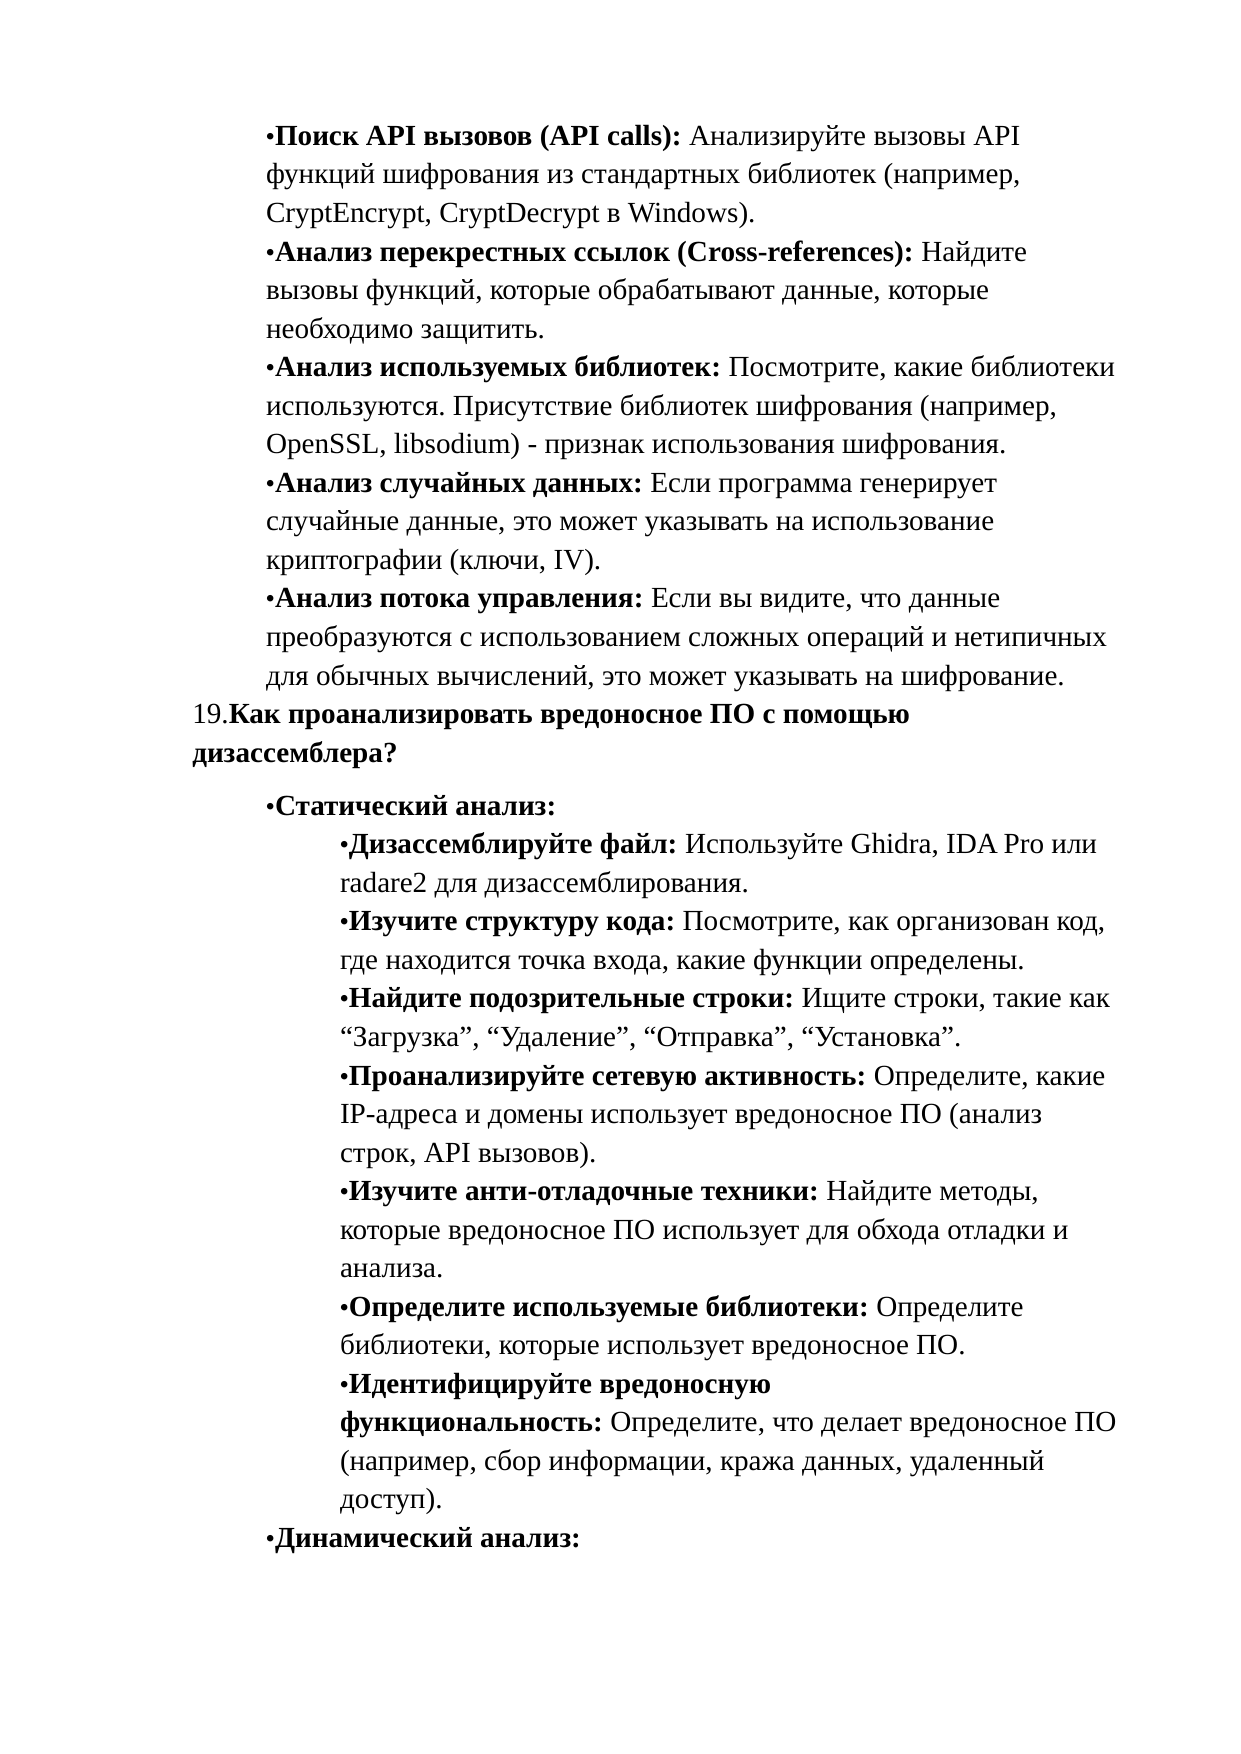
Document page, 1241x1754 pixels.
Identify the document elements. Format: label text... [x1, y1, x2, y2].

list Проанализируйте сетевую активность: Определите, какие IP-адреса и домены использует вредоносное ПО (анализ строк, API вызовов). [118, 1058, 1122, 1168]
list Поиск API вызовов (API calls): Анализируйте вызовы API функций шифрования из стандартных библиотек (например, CryptEncrypt, CryptDecrypt в Windows). [118, 118, 1122, 229]
list Изучите анти-отладочные техники: Найдите методы, которые вредоносное ПО использует для обхода отладки и анализа. [118, 1173, 1122, 1284]
list Дизассемблируйте файл: Используйте Ghidra, IDA Pro или radare2 для дизассемблирования. [118, 826, 1122, 898]
list Анализ потока управления: Если вы видите, что данные преобразуются с использованием сложных операций и нетипичных для обычных вычислений, это может указывать на шифрование. [118, 581, 1122, 691]
list Статический анализ: [118, 788, 1122, 821]
list Динамический анализ: [118, 1520, 1122, 1554]
list Анализ перекрестных ссылок (Cross-references): Найдите вызовы функций, которые обрабатывают данные, которые необходимо защитить. [118, 234, 1122, 344]
list Идентифицируйте вредоносную функциональность: Определите, что делает вредоносное ПО (например, сбор информации, кража данных, удаленный доступ). [118, 1366, 1122, 1515]
list Найдите подозрительные строки: Ищите строки, такие как “Загрузка”, “Удаление”, “Отправка”, “Установка”. [118, 981, 1122, 1053]
list Анализ используемых библиотек: Посмотрите, какие библиотеки используются. Присутствие библиотек шифрования (например, OpenSSL, libsodium) - признак использования шифрования. [118, 349, 1122, 460]
list Изучите структуру кода: Посмотрите, как организован код, где находится точка входа, какие функции определены. [118, 903, 1122, 976]
list Определите используемые библиотеки: Определите библиотеки, которые использует вредоносное ПО. [118, 1289, 1122, 1361]
list Анализ случайных данных: Если программа генерирует случайные данные, это может указывать на использование криптографии (ключи, IV). [118, 465, 1122, 576]
list Как проанализировать вредоносное ПО с помощью дизассемблера? [118, 696, 1122, 768]
